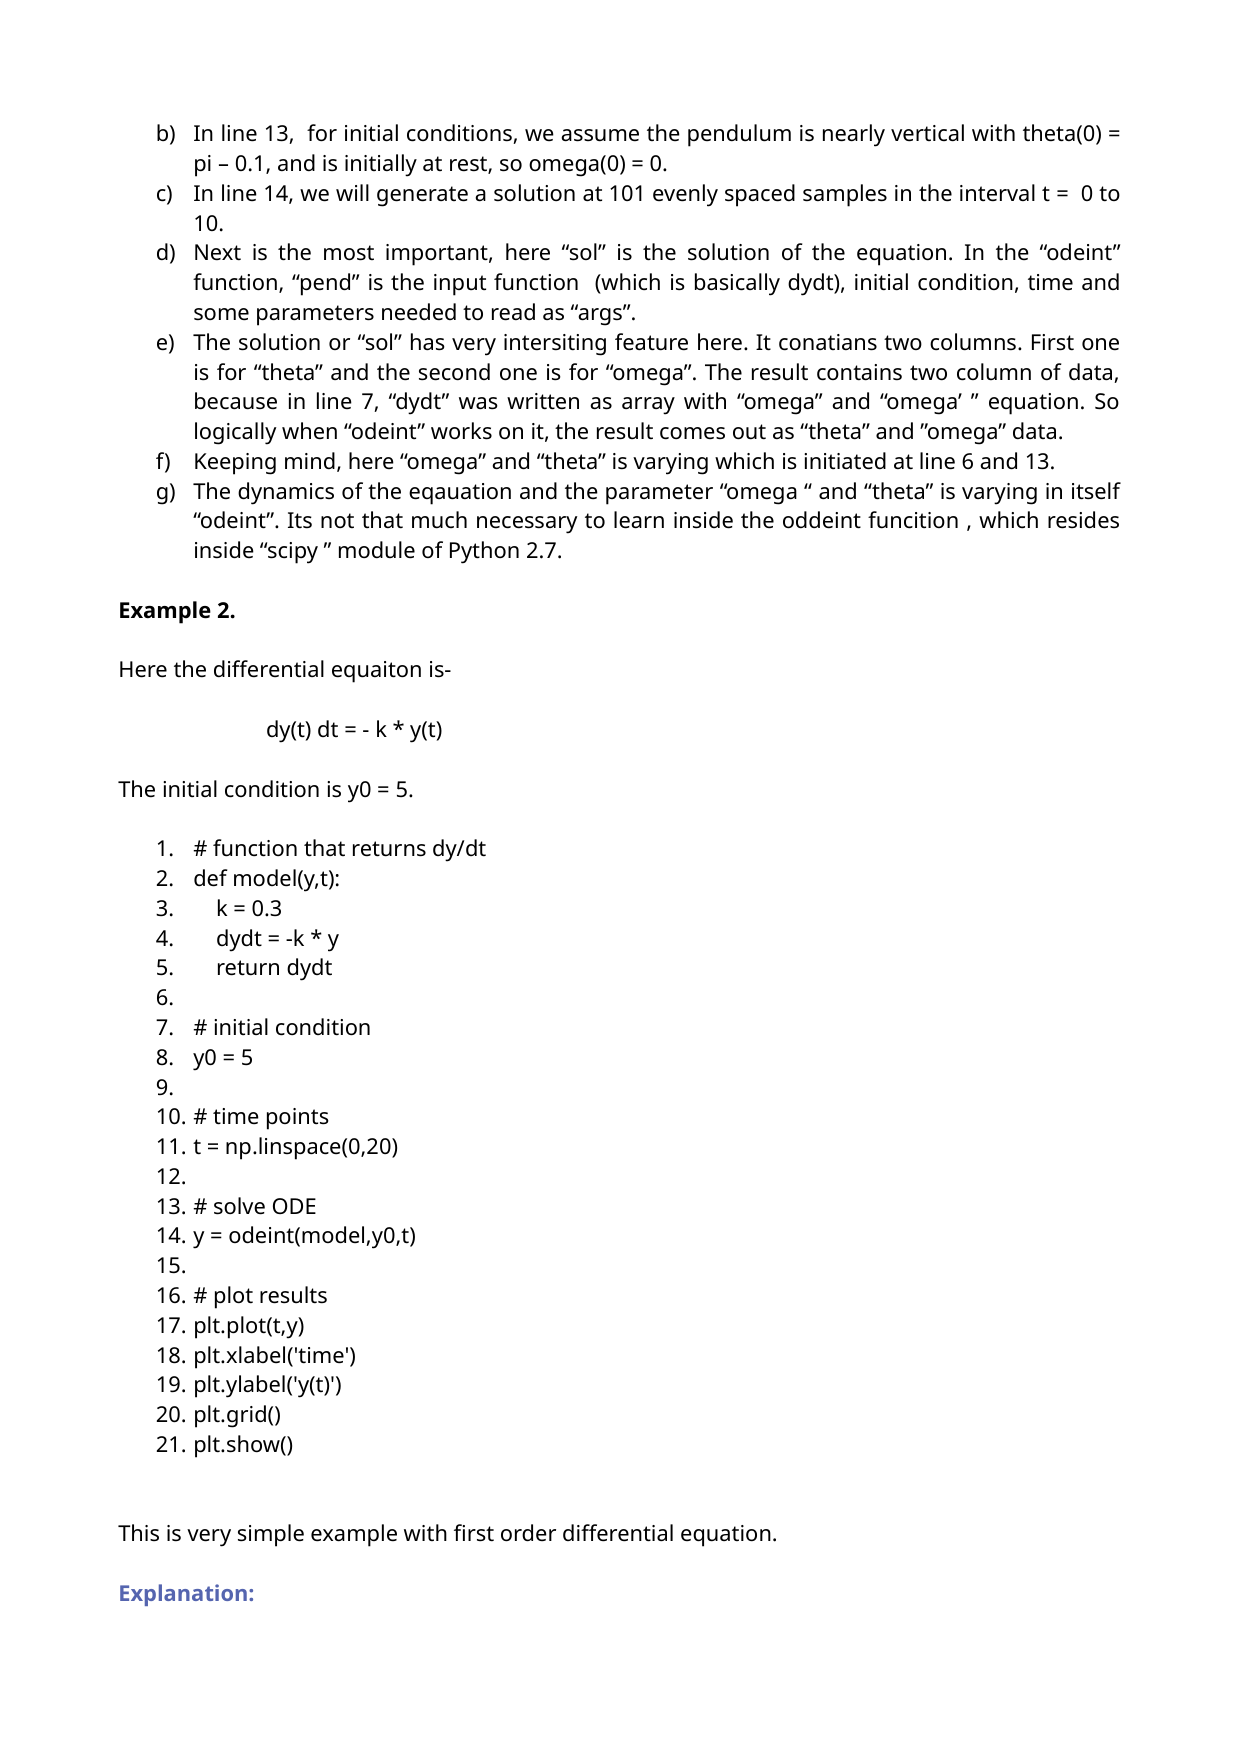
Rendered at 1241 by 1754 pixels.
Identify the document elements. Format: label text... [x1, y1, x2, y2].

list y0 = 5 [156, 1042, 1122, 1071]
list The solution or “sol” has very intersiting feature here. It conatians two columns. First one is for “theta” and the second one is for “omega”. The result contains two column of data, because in line 7, “dydt” was written as array with “omega” and “omega’ ” equation. So logically when “odeint” works on it, the result comes out as “theta” and ”omega” data. [156, 327, 1122, 446]
list # solve ODE [156, 1191, 1122, 1220]
list plt.xlabel('time') [156, 1339, 1122, 1369]
text Here the differential equaiton is- [118, 654, 1122, 684]
list def model(y,t): [156, 863, 1122, 893]
list y = odeint(model,y0,t) [156, 1220, 1122, 1250]
list t = np.linspace(0,20) [156, 1131, 1122, 1161]
list In line 14, we will generate a solution at 101 evenly spaced samples in the interval t = 0 to 10. [156, 178, 1122, 237]
list The dynamics of the eqauation and the parameter “omega “ and “theta” is varying in itself “odeint”. Its not that much necessary to learn inside the oddeint funcition , which resides inside “scipy ” module of Python 2.7. [156, 476, 1122, 565]
list plt.show() [156, 1429, 1122, 1459]
list Keeping mind, here “omega” and “theta” is varying which is initiated at line 6 and 13. [156, 446, 1122, 476]
list # time points [156, 1101, 1122, 1131]
list k = 0.3 [156, 893, 1122, 922]
list plt.ylabel('y(t)') [156, 1369, 1122, 1399]
text Example 2. [118, 595, 1122, 624]
list plt.grid() [156, 1399, 1122, 1429]
text This is very simple example with first order differential equation. [118, 1518, 1122, 1548]
list plt.plot(t,y) [156, 1310, 1122, 1339]
list dydt = -k * y [156, 922, 1122, 952]
list # function that returns dy/dt [156, 833, 1122, 863]
list Next is the most important, here “sol” is the solution of the equation. In the “odeint” function, “pend” is the input function (which is basically dydt), initial condition, time and some parameters needed to read as “args”. [156, 237, 1122, 327]
text Explanation: [118, 1578, 1122, 1608]
list # initial condition [156, 1012, 1122, 1042]
list # plot results [156, 1280, 1122, 1310]
list In line 13, for initial conditions, we assume the pendulum is nearly vertical with theta(0) = pi – 0.1, and is initially at rest, so omega(0) = 0. [156, 118, 1122, 178]
list return dydt [156, 952, 1122, 982]
text dy(t) dt = - k * y(t) [118, 714, 1122, 744]
text The initial condition is y0 = 5. [118, 773, 1122, 803]
